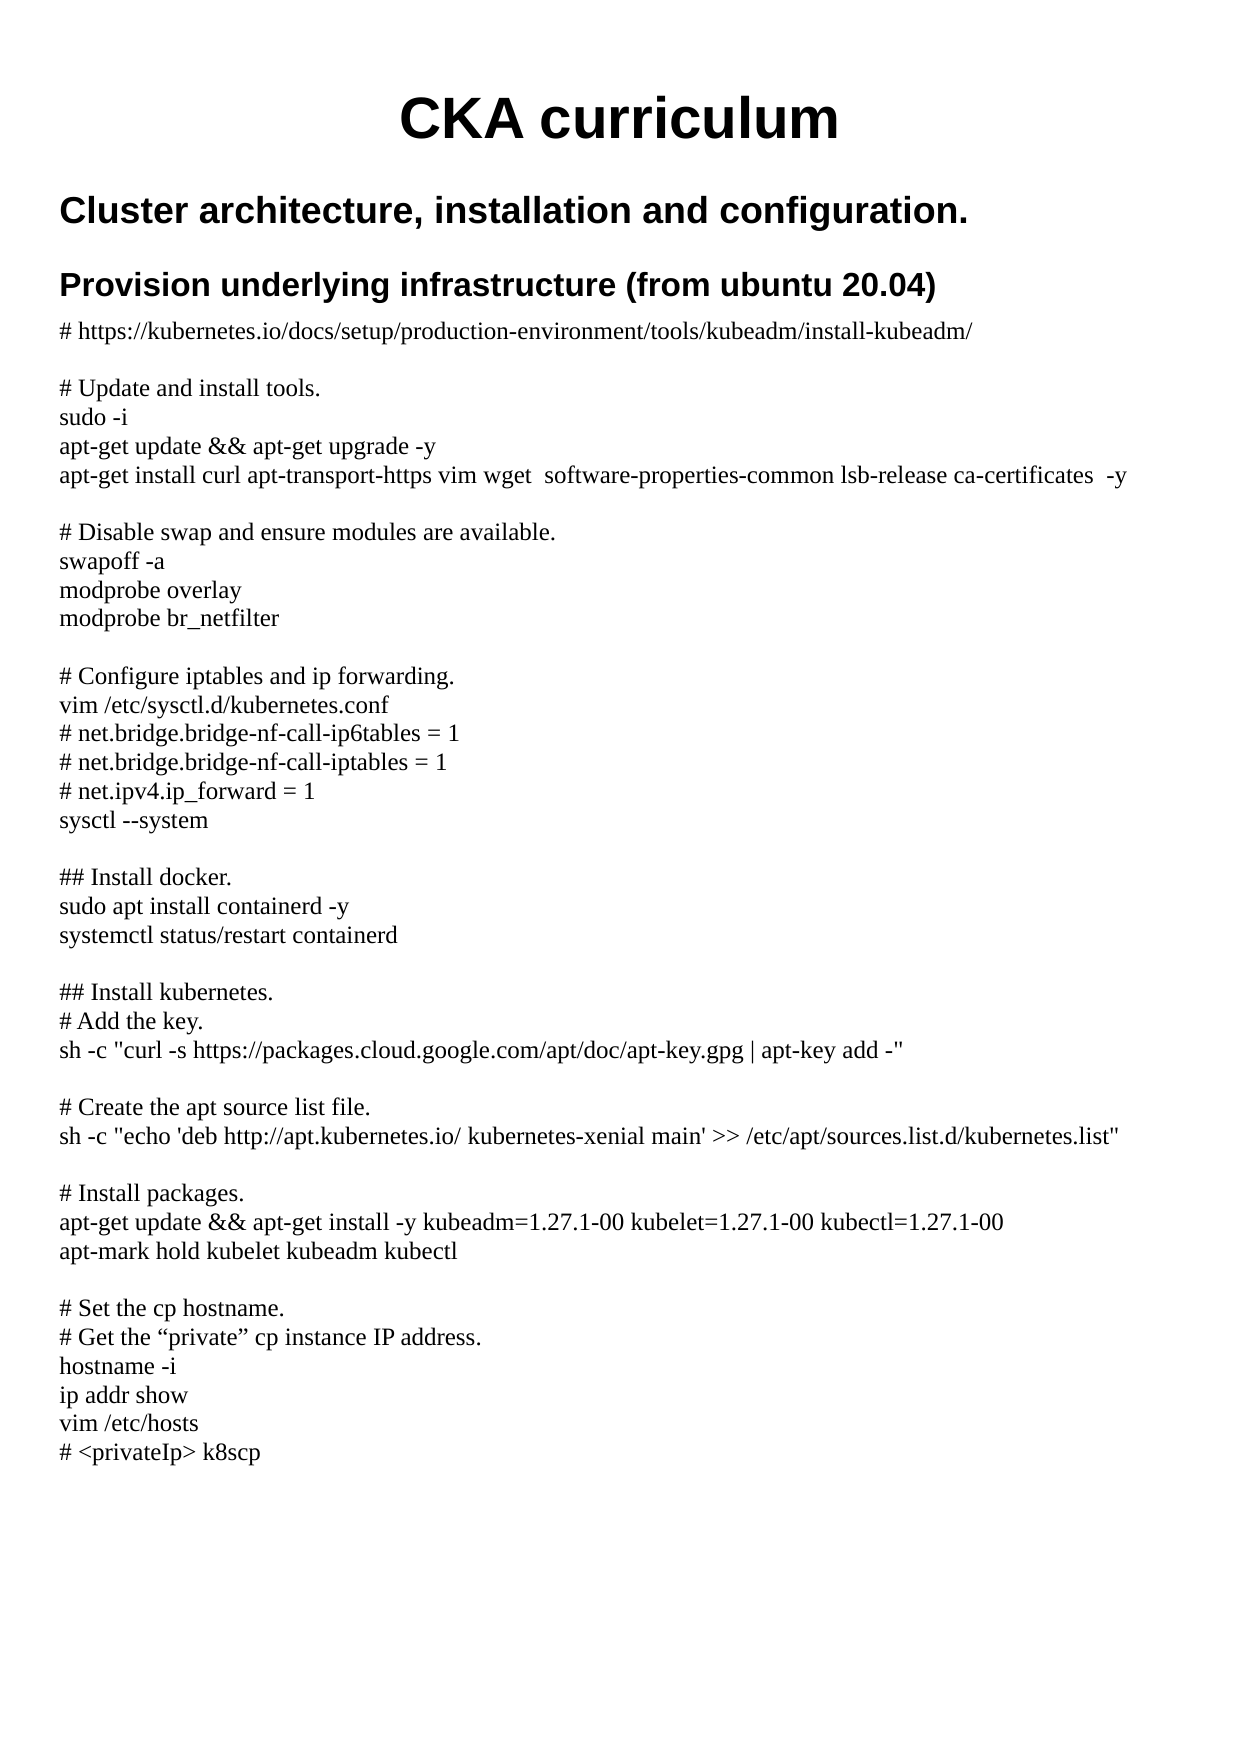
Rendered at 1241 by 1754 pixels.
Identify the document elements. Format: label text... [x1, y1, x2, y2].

text # Update and install tools. [59, 373, 1181, 402]
text # https://kubernetes.io/docs/setup/production-environment/tools/kubeadm/install-kubeadm/ [59, 316, 1181, 345]
text systemctl status/restart containerd [59, 920, 1181, 948]
text vim /etc/hosts [59, 1408, 1181, 1437]
text modprobe overlay [59, 575, 1181, 603]
text ip addr show [59, 1380, 1181, 1408]
text sysctl --system [59, 805, 1181, 833]
text # Set the cp hostname. # Get the “private” cp instance IP address. [59, 1293, 1181, 1351]
text modprobe br_netfilter [59, 603, 1181, 632]
text # Disable swap and ensure modules are available. [59, 517, 1181, 546]
text vim /etc/sysctl.d/kubernetes.conf [59, 690, 1181, 718]
text sh -c "echo 'deb http://apt.kubernetes.io/ kubernetes-xenial main' >> /etc/apt/sources.list.d/kubernetes.list" [59, 1121, 1181, 1150]
text # <privateIp> k8scp [59, 1437, 1181, 1466]
text # Configure iptables and ip forwarding. [59, 661, 1181, 690]
text apt-get install curl apt-transport-https vim wget software-properties-common lsb-release ca-certificates -y [59, 460, 1181, 488]
text # Add the key. sh -c "curl -s https://packages.cloud.google.com/apt/doc/apt-key.gpg | apt-key add -" [59, 1006, 1181, 1063]
subtitle Cluster architecture, installation and configuration. [59, 189, 1181, 232]
text sudo -i [59, 402, 1181, 431]
text # Create the apt source list file. [59, 1092, 1181, 1121]
text ## Install docker. [59, 862, 1181, 891]
title CKA curriculum [59, 84, 1181, 151]
text # net.bridge.bridge-nf-call-ip6tables = 1 [59, 718, 1181, 747]
text swapoff -a [59, 546, 1181, 575]
text # net.ipv4.ip_forward = 1 [59, 776, 1181, 805]
text # Install packages. apt-get update && apt-get install -y kubeadm=1.27.1-00 kubelet=1.27.1-00 kubectl=1.27.1-00 [59, 1178, 1181, 1236]
subtitle Provision underlying infrastructure (from ubuntu 20.04) [59, 265, 1181, 303]
text apt-mark hold kubelet kubeadm kubectl [59, 1236, 1181, 1265]
text hostname -i [59, 1351, 1181, 1380]
text sudo apt install containerd -y [59, 891, 1181, 920]
text ## Install kubernetes. [59, 977, 1181, 1006]
text # net.bridge.bridge-nf-call-iptables = 1 [59, 747, 1181, 776]
text apt-get update && apt-get upgrade -y [59, 431, 1181, 460]
